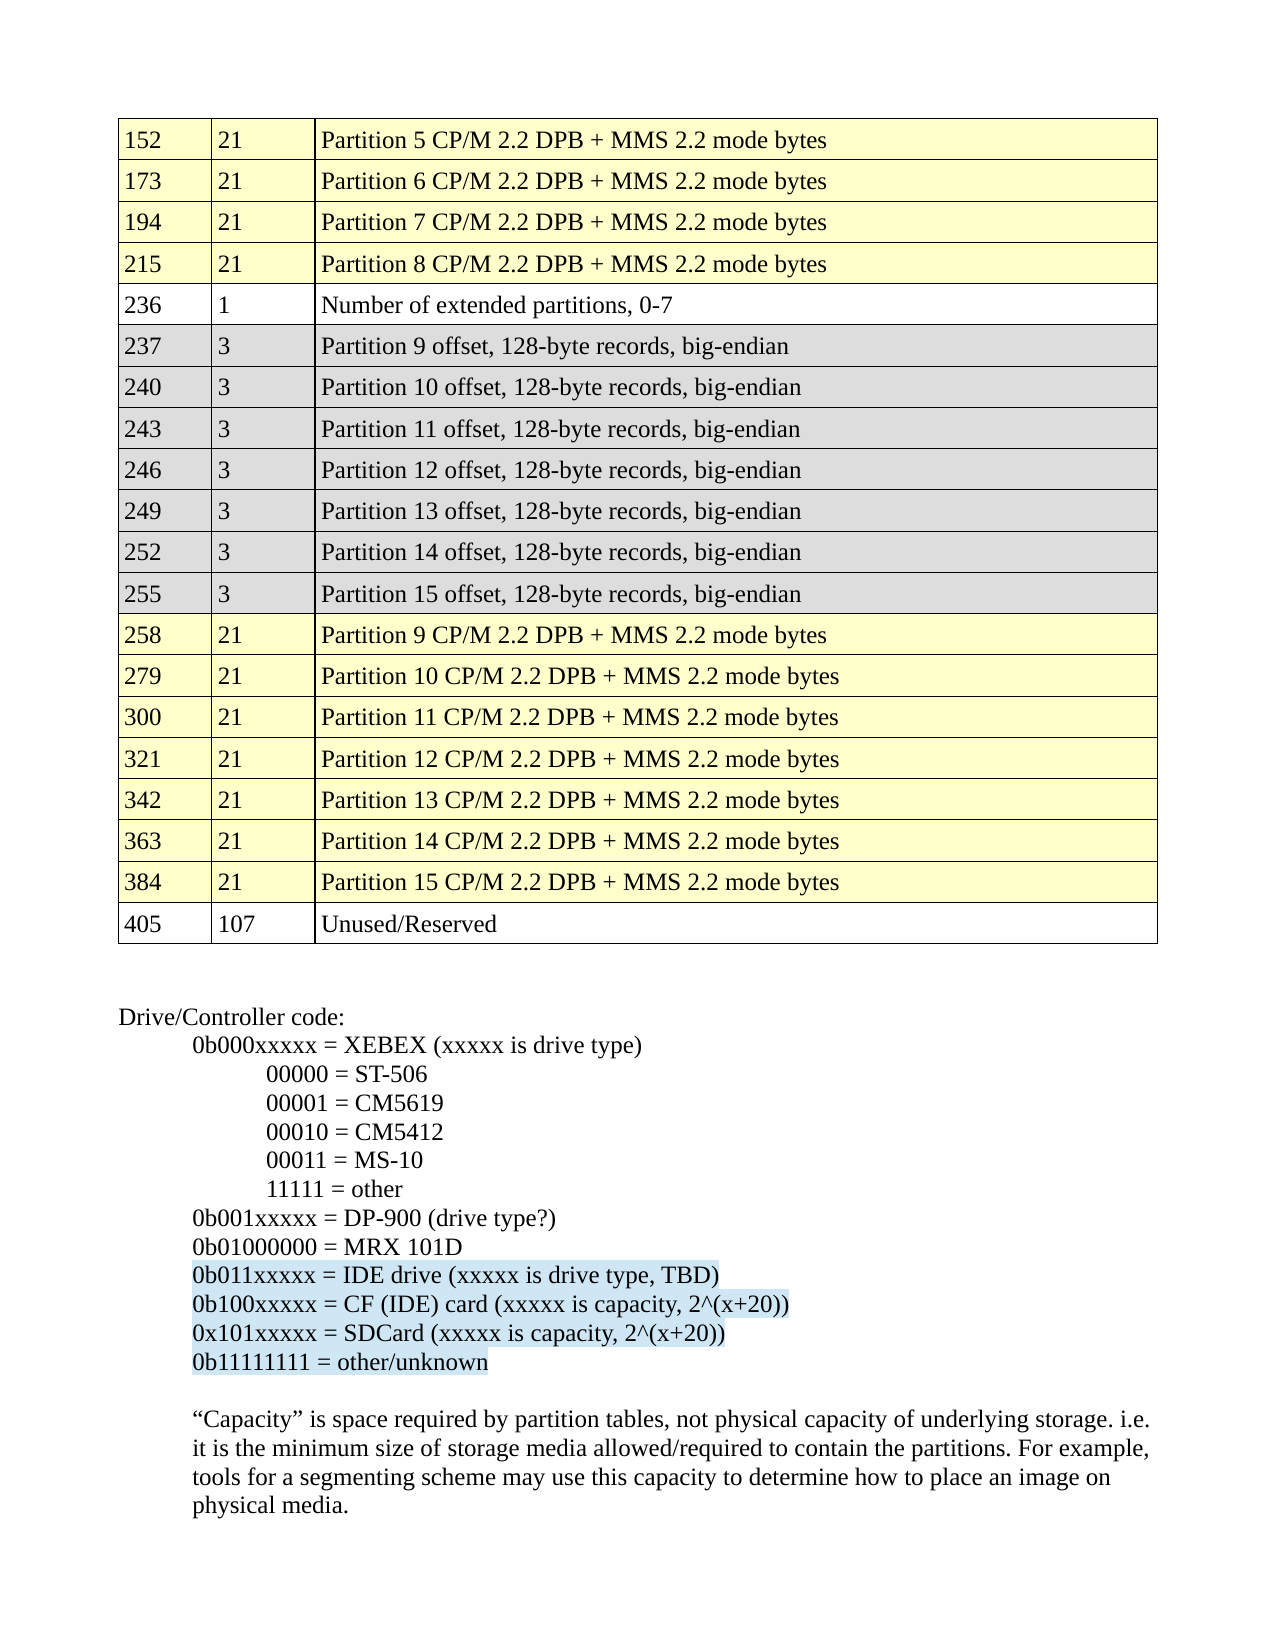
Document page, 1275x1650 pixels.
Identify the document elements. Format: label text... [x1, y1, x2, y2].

text “Capacity” is space required by partition tables, not physical capacity of underlying storage. i.e. it is the minimum size of storage media allowed/required to contain the partitions. For example, tools for a segmenting scheme may use this capacity to determine how to place an image on physical media. [192, 1404, 1157, 1519]
table_cell 3 [212, 367, 314, 407]
table_cell 240 [119, 367, 211, 407]
table_cell Partition 10 offset, 128-byte records, big-endian [316, 367, 1157, 407]
table_cell Partition 13 offset, 128-byte records, big-endian [316, 490, 1157, 531]
text 0b011xxxxx = IDE drive (xxxxx is drive type, TBD) [192, 1260, 1157, 1289]
table_cell 255 [119, 573, 211, 613]
table_cell Partition 14 offset, 128-byte records, big-endian [316, 532, 1157, 572]
text 00000 = ST-506 [266, 1059, 1157, 1088]
table_cell Partition 5 CP/M 2.2 DPB + MMS 2.2 mode bytes [316, 119, 1157, 159]
table_cell Partition 12 CP/M 2.2 DPB + MMS 2.2 mode bytes [316, 738, 1157, 778]
table_cell 21 [212, 119, 314, 159]
table_cell 3 [212, 532, 314, 572]
table_cell 1 [212, 284, 314, 324]
table_cell 384 [119, 862, 211, 902]
text 0b11111111 = other/unknown [192, 1347, 1157, 1375]
table_cell 363 [119, 820, 211, 861]
table_cell Partition 13 CP/M 2.2 DPB + MMS 2.2 mode bytes [316, 779, 1157, 819]
table_cell Partition 8 CP/M 2.2 DPB + MMS 2.2 mode bytes [316, 243, 1157, 283]
table_cell Number of extended partitions, 0-7 [316, 284, 1157, 324]
table_cell Partition 15 offset, 128-byte records, big-endian [316, 573, 1157, 613]
table_cell 3 [212, 449, 314, 489]
table_cell Partition 15 CP/M 2.2 DPB + MMS 2.2 mode bytes [316, 862, 1157, 902]
table_cell 258 [119, 614, 211, 654]
table_cell 107 [212, 903, 314, 943]
table_cell Partition 9 CP/M 2.2 DPB + MMS 2.2 mode bytes [316, 614, 1157, 654]
text 00010 = CM5412 [266, 1117, 1157, 1145]
table_cell 279 [119, 655, 211, 696]
table_cell 3 [212, 325, 314, 366]
table_cell 237 [119, 325, 211, 366]
table_cell Partition 11 CP/M 2.2 DPB + MMS 2.2 mode bytes [316, 697, 1157, 737]
text 0b000xxxxx = XEBEX (xxxxx is drive type) [192, 1030, 1157, 1059]
table_cell 405 [119, 903, 211, 943]
table_cell 21 [212, 779, 314, 819]
table_cell 21 [212, 614, 314, 654]
table_cell 246 [119, 449, 211, 489]
table_cell 3 [212, 408, 314, 448]
table_cell 21 [212, 738, 314, 778]
table_cell 252 [119, 532, 211, 572]
table_cell 152 [119, 119, 211, 159]
table_cell 21 [212, 160, 314, 201]
table_cell 3 [212, 573, 314, 613]
table_cell 342 [119, 779, 211, 819]
table_cell 249 [119, 490, 211, 531]
table_cell 21 [212, 697, 314, 737]
table_cell 3 [212, 490, 314, 531]
table_cell Partition 10 CP/M 2.2 DPB + MMS 2.2 mode bytes [316, 655, 1157, 696]
text 0x101xxxxx = SDCard (xxxxx is capacity, 2^(x+20)) [192, 1318, 1157, 1347]
text 0b001xxxxx = DP-900 (drive type?) [192, 1203, 1157, 1232]
table_cell 215 [119, 243, 211, 283]
text Drive/Controller code: [118, 1002, 1157, 1030]
table_cell Partition 6 CP/M 2.2 DPB + MMS 2.2 mode bytes [316, 160, 1157, 201]
text 0b01000000 = MRX 101D [192, 1232, 1157, 1260]
table_cell 21 [212, 243, 314, 283]
table_cell 321 [119, 738, 211, 778]
text 11111 = other [266, 1174, 1157, 1203]
table_cell Partition 11 offset, 128-byte records, big-endian [316, 408, 1157, 448]
table_cell Unused/Reserved [316, 903, 1157, 943]
table_cell 300 [119, 697, 211, 737]
text 00001 = CM5619 [266, 1088, 1157, 1117]
table_cell Partition 7 CP/M 2.2 DPB + MMS 2.2 mode bytes [316, 202, 1157, 242]
table_cell 194 [119, 202, 211, 242]
text 0b100xxxxx = CF (IDE) card (xxxxx is capacity, 2^(x+20)) [192, 1289, 1157, 1318]
table_cell 21 [212, 655, 314, 696]
text 00011 = MS-10 [266, 1145, 1157, 1174]
table_cell Partition 14 CP/M 2.2 DPB + MMS 2.2 mode bytes [316, 820, 1157, 861]
table_cell 236 [119, 284, 211, 324]
table_cell Partition 12 offset, 128-byte records, big-endian [316, 449, 1157, 489]
table_cell 243 [119, 408, 211, 448]
table_cell Partition 9 offset, 128-byte records, big-endian [316, 325, 1157, 366]
table_cell 21 [212, 820, 314, 861]
table_cell 21 [212, 862, 314, 902]
table_cell 173 [119, 160, 211, 201]
table_cell 21 [212, 202, 314, 242]
